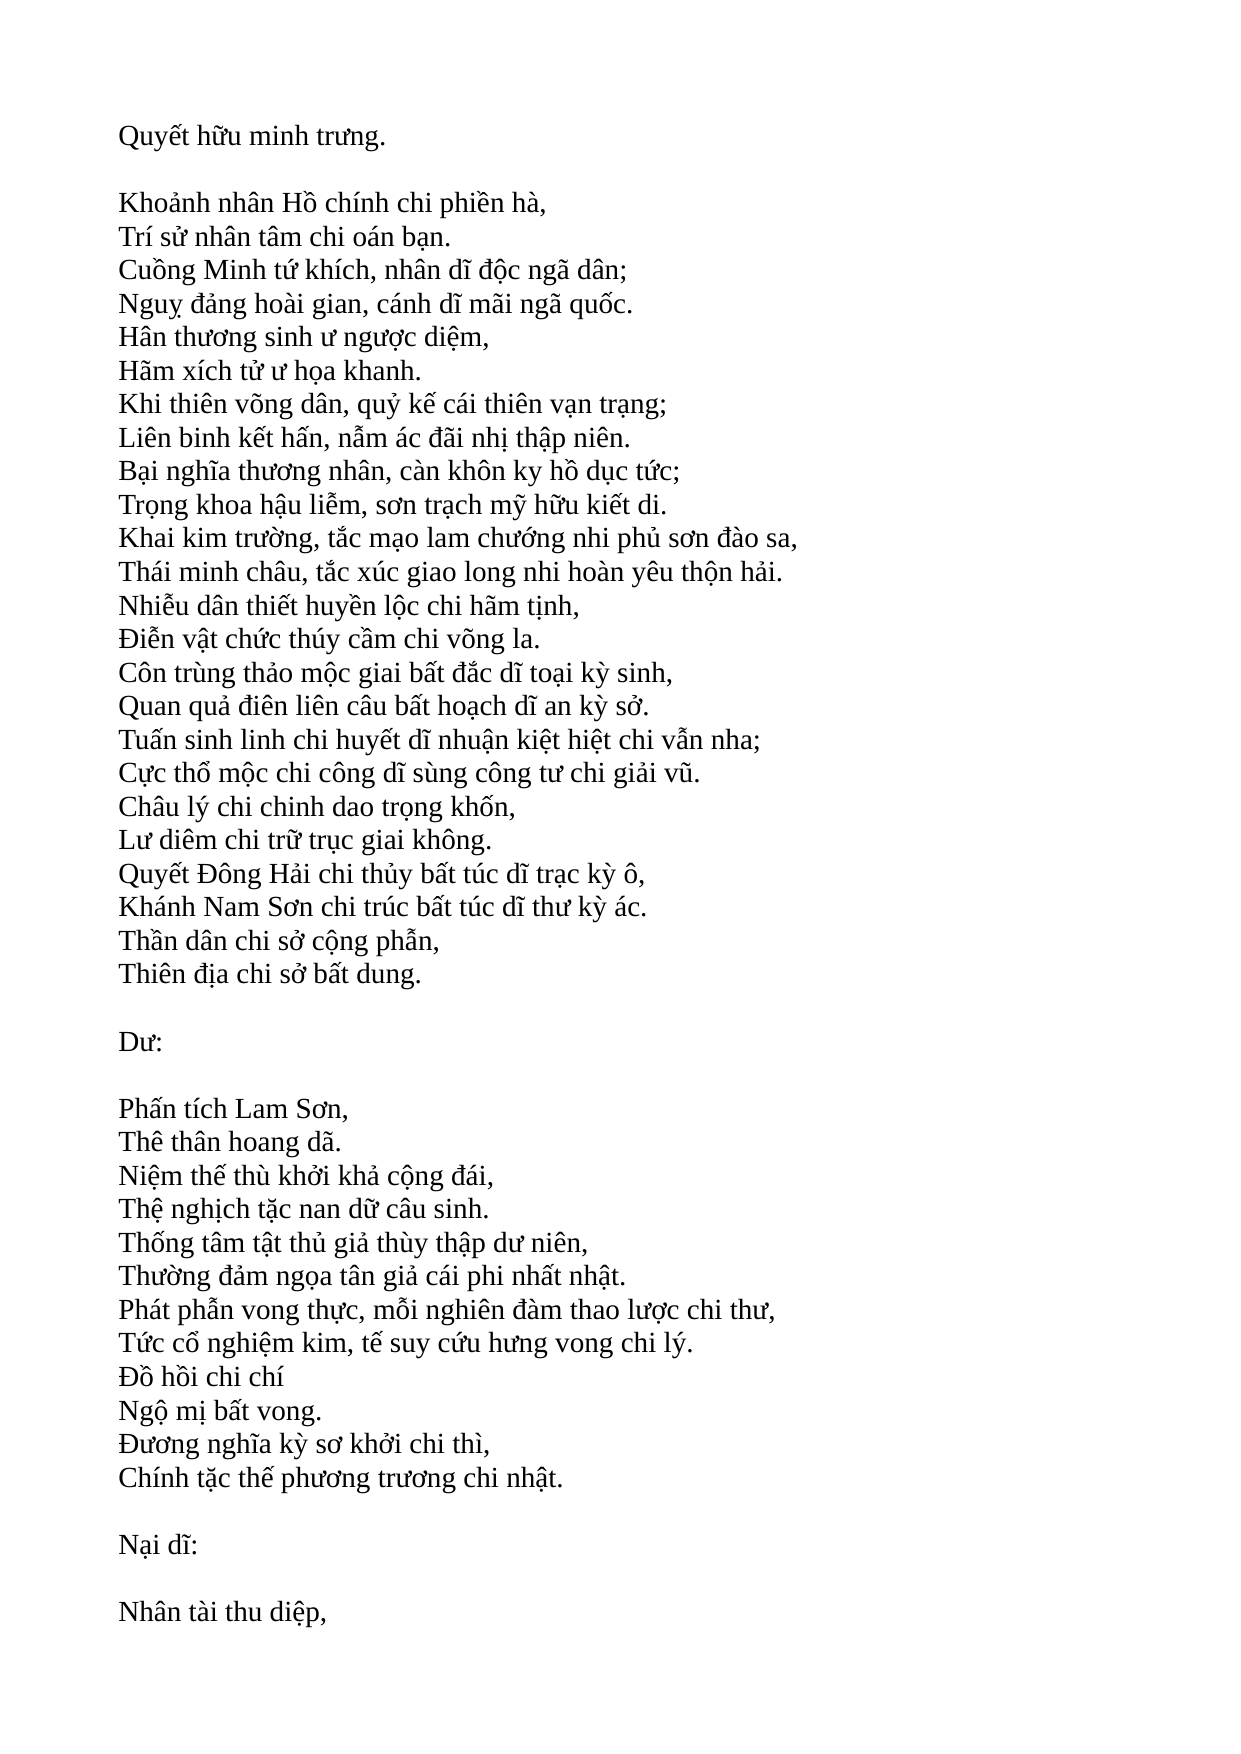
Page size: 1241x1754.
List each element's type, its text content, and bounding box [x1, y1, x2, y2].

text Quyết hữu minh trưng. Khoảnh nhân Hồ chính chi phiền hà, Trí sử nhân tâm chi oán bạn. Cuồng Minh tứ khích, nhân dĩ độc ngã dân; Nguỵ đảng hoài gian, cánh dĩ mãi ngã quốc. Hân thương sinh ư ngược diệm, Hãm xích tử ư họa khanh. Khi thiên võng dân, quỷ kế cái thiên vạn trạng; Liên binh kết hấn, nẫm ác đãi nhị thập niên. Bại nghĩa thương nhân, càn khôn ky hồ dục tức; Trọng khoa hậu liễm, sơn trạch mỹ hữu kiết di. Khai kim trường, tắc mạo lam chướng nhi phủ sơn đào sa, Thái minh châu, tắc xúc giao long nhi hoàn yêu thộn hải. Nhiễu dân thiết huyền lộc chi hãm tịnh, Điễn vật chức thúy cầm chi võng la. Côn trùng thảo mộc giai bất đắc dĩ toại kỳ sinh, Quan quả điên liên câu bất hoạch dĩ an kỳ sở. Tuấn sinh linh chi huyết dĩ nhuận kiệt hiệt chi vẫn nha; Cực thổ mộc chi công dĩ sùng công tư chi giải vũ. Châu lý chi chinh dao trọng khốn, Lư diêm chi trữ trục giai không. Quyết Đông Hải chi thủy bất túc dĩ trạc kỳ ô, Khánh Nam Sơn chi trúc bất túc dĩ thư kỳ ác. Thần dân chi sở cộng phẫn, Thiên địa chi sở bất dung. Dư: Phấn tích Lam Sơn, Thê thân hoang dã. Niệm thế thù khởi khả cộng đái, Thệ nghịch tặc nan dữ câu sinh. Thống tâm tật thủ giả thùy thập dư niên, Thường đảm ngọa tân giả cái phi nhất nhật. Phát phẫn vong thực, mỗi nghiên đàm thao lược chi thư, Tức cổ nghiệm kim, tế suy cứu hưng vong chi lý. Đồ hồi chi chí Ngộ mị bất vong. Đương nghĩa kỳ sơ khởi chi thì, Chính tặc thế phương trương chi nhật. Nại dĩ: Nhân tài thu diệp, [118, 118, 1122, 1627]
